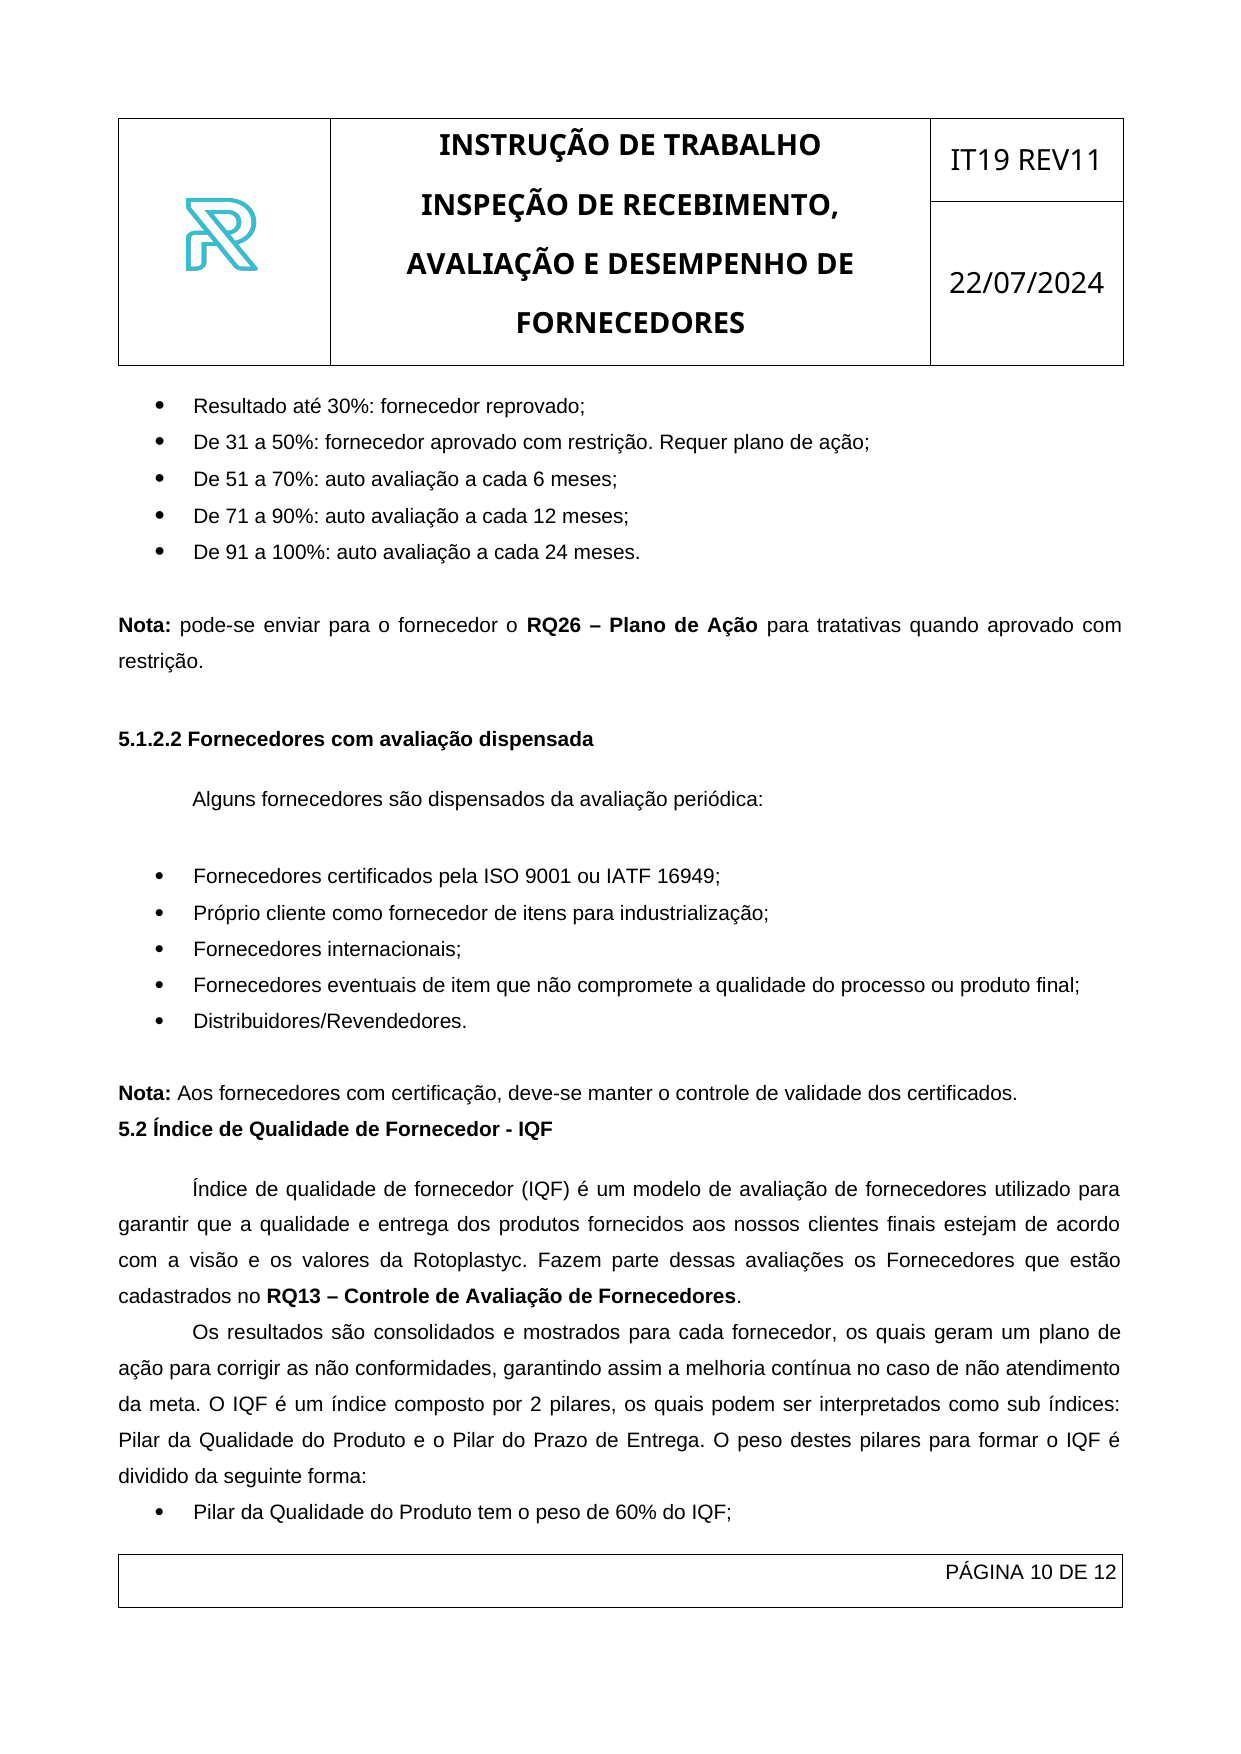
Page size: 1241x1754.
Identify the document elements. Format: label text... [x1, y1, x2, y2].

text Os resultados são consolidados e mostrados para cada fornecedor, os quais geram um plano de ação para corrigir as não conformidades, garantindo assim a melhoria contínua no caso de não atendimento da meta. O IQF é um índice composto por 2 pilares, os quais podem ser interpretados como sub índices: Pilar da Qualidade do Produto e o Pilar do Prazo de Entrega. O peso destes pilares para formar o IQF é dividido da seguinte forma: [118, 1320, 1122, 1488]
subtitle 5.2 Índice de Qualidade de Fornecedor - IQF [118, 1116, 1122, 1140]
list De 91 a 100%: auto avaliação a cada 24 meses. [156, 540, 1122, 564]
list Fornecedores certificados pela ISO 9001 ou IATF 16949; [156, 864, 1122, 888]
list Pilar da Qualidade do Produto tem o peso de 60% do IQF; [156, 1500, 1122, 1524]
subtitle 5.1.2.2 Fornecedores com avaliação dispensada [118, 727, 1122, 751]
text Nota: Aos fornecedores com certificação, deve-se manter o controle de validade dos certificados. [118, 1081, 1122, 1104]
list De 31 a 50%: fornecedor aprovado com restrição. Requer plano de ação; [156, 430, 1122, 454]
text Nota: pode-se enviar para o fornecedor o RQ26 – Plano de Ação para tratativas quando aprovado com restrição. [118, 613, 1122, 673]
list Fornecedores eventuais de item que não compromete a qualidade do processo ou produto final; [156, 972, 1122, 997]
list Distribuidores/Revendedores. [156, 1008, 1122, 1033]
list De 51 a 70%: auto avaliação a cada 6 meses; [156, 467, 1122, 491]
text Índice de qualidade de fornecedor (IQF) é um modelo de avaliação de fornecedores utilizado para garantir que a qualidade e entrega dos produtos fornecidos aos nossos clientes finais estejam de acordo com a visão e os valores da Rotoplastyc. Fazem parte dessas avaliações os Fornecedores que estão cadastrados no RQ13 – Controle de Avaliação de Fornecedores. [118, 1176, 1122, 1308]
list Resultado até 30%: fornecedor reprovado; [156, 393, 1122, 418]
list Fornecedores internacionais; [156, 936, 1122, 961]
list Próprio cliente como fornecedor de itens para industrialização; [156, 900, 1122, 924]
list De 71 a 90%: auto avaliação a cada 12 meses; [156, 503, 1122, 528]
text Alguns fornecedores são dispensados da avaliação periódica: [118, 786, 1122, 810]
